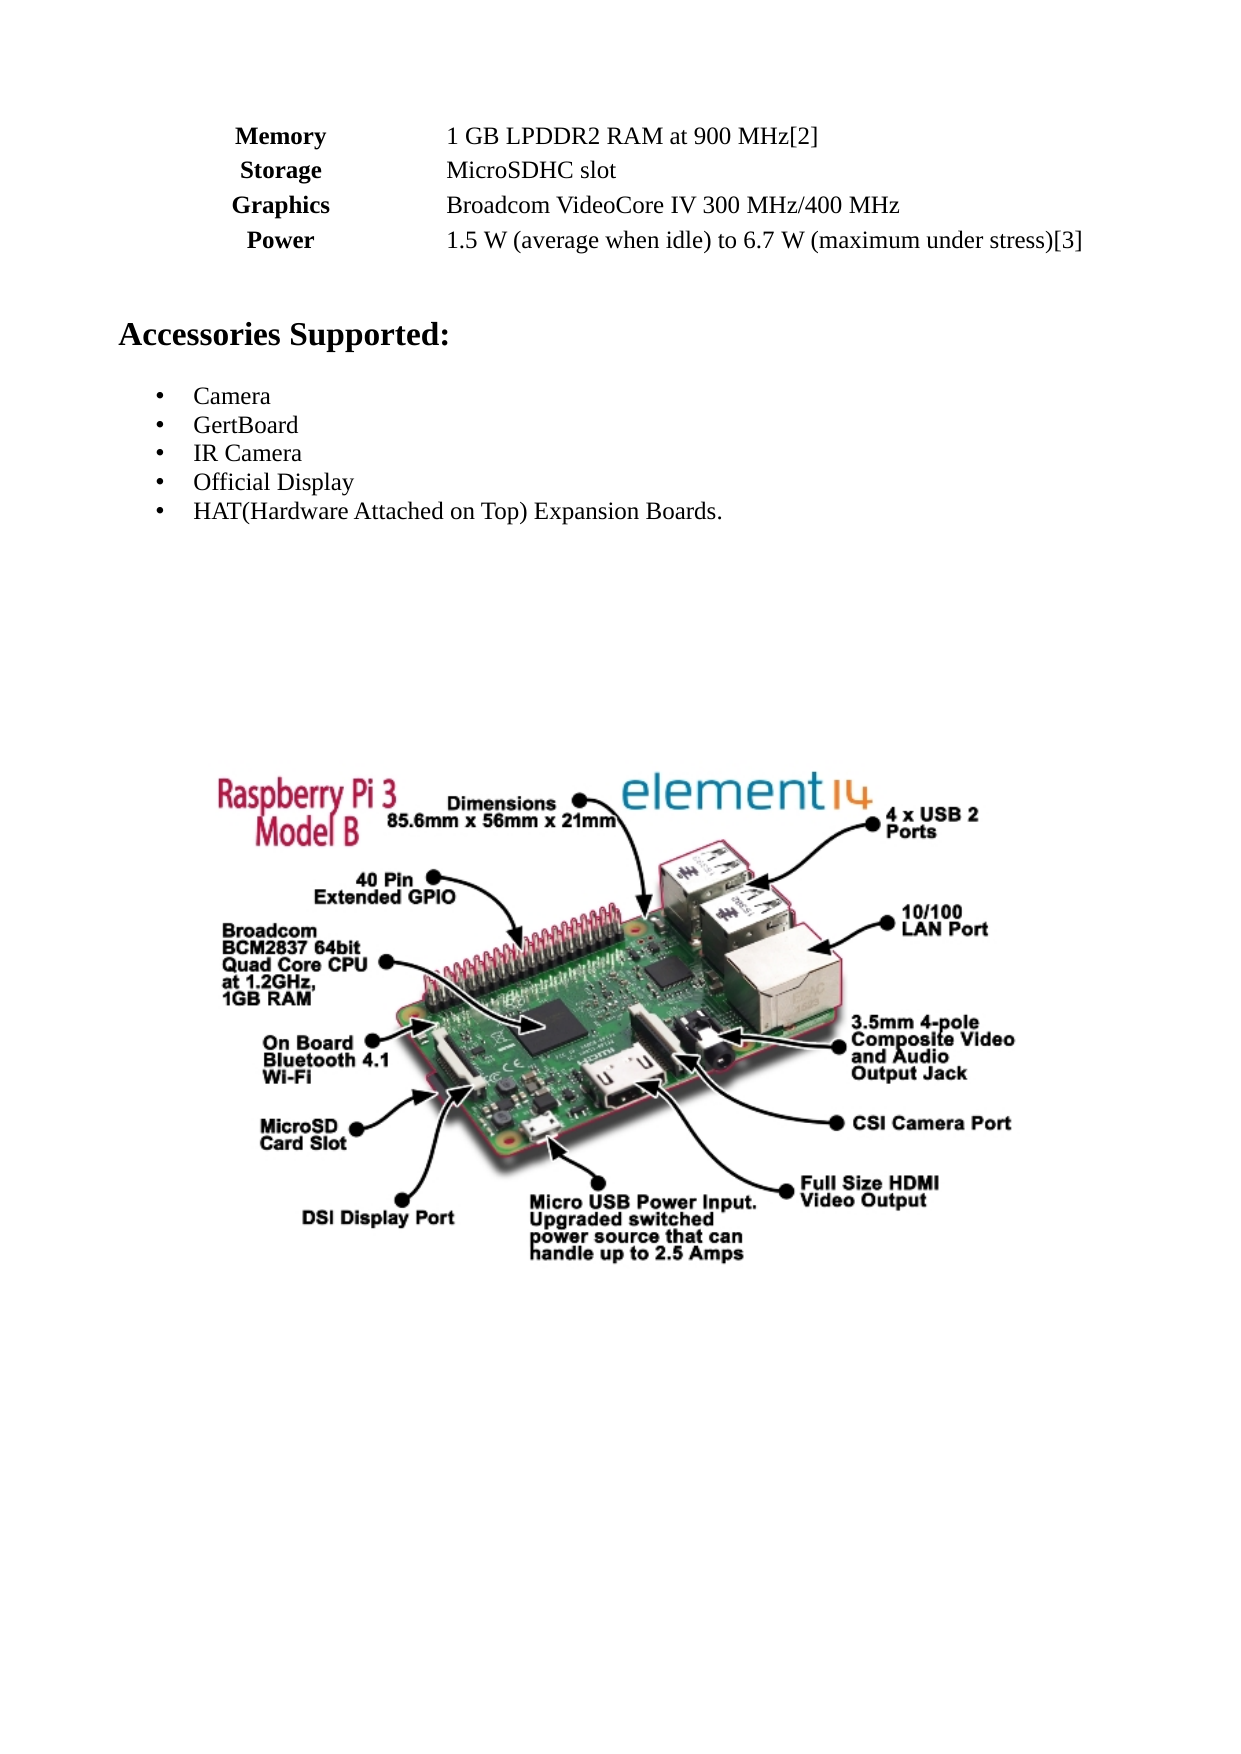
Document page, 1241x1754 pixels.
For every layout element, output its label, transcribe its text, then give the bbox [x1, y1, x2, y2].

table_cell Memory [118, 118, 443, 153]
list HAT(Hardware Attached on Top) Expansion Boards. [156, 496, 1122, 525]
list GertBoard [156, 410, 1122, 438]
list Camera [156, 381, 1122, 410]
picture [208, 611, 1032, 1420]
table_cell 1 GB LPDDR2 RAM at 900 MHz[2] [443, 118, 1163, 153]
list IR Camera [156, 438, 1122, 467]
table_cell 1.5 W (average when idle) to 6.7 W (maximum under stress)[3] [443, 222, 1163, 256]
table_cell Storage [118, 153, 443, 187]
table_cell MicroSDHC slot [443, 153, 1163, 187]
table_cell Power [118, 222, 443, 256]
list Official Display [156, 467, 1122, 496]
table_cell Broadcom VideoCore IV 300 MHz/400 MHz [443, 187, 1163, 222]
text Accessories Supported: [118, 314, 1122, 352]
table_cell Graphics [118, 187, 443, 222]
